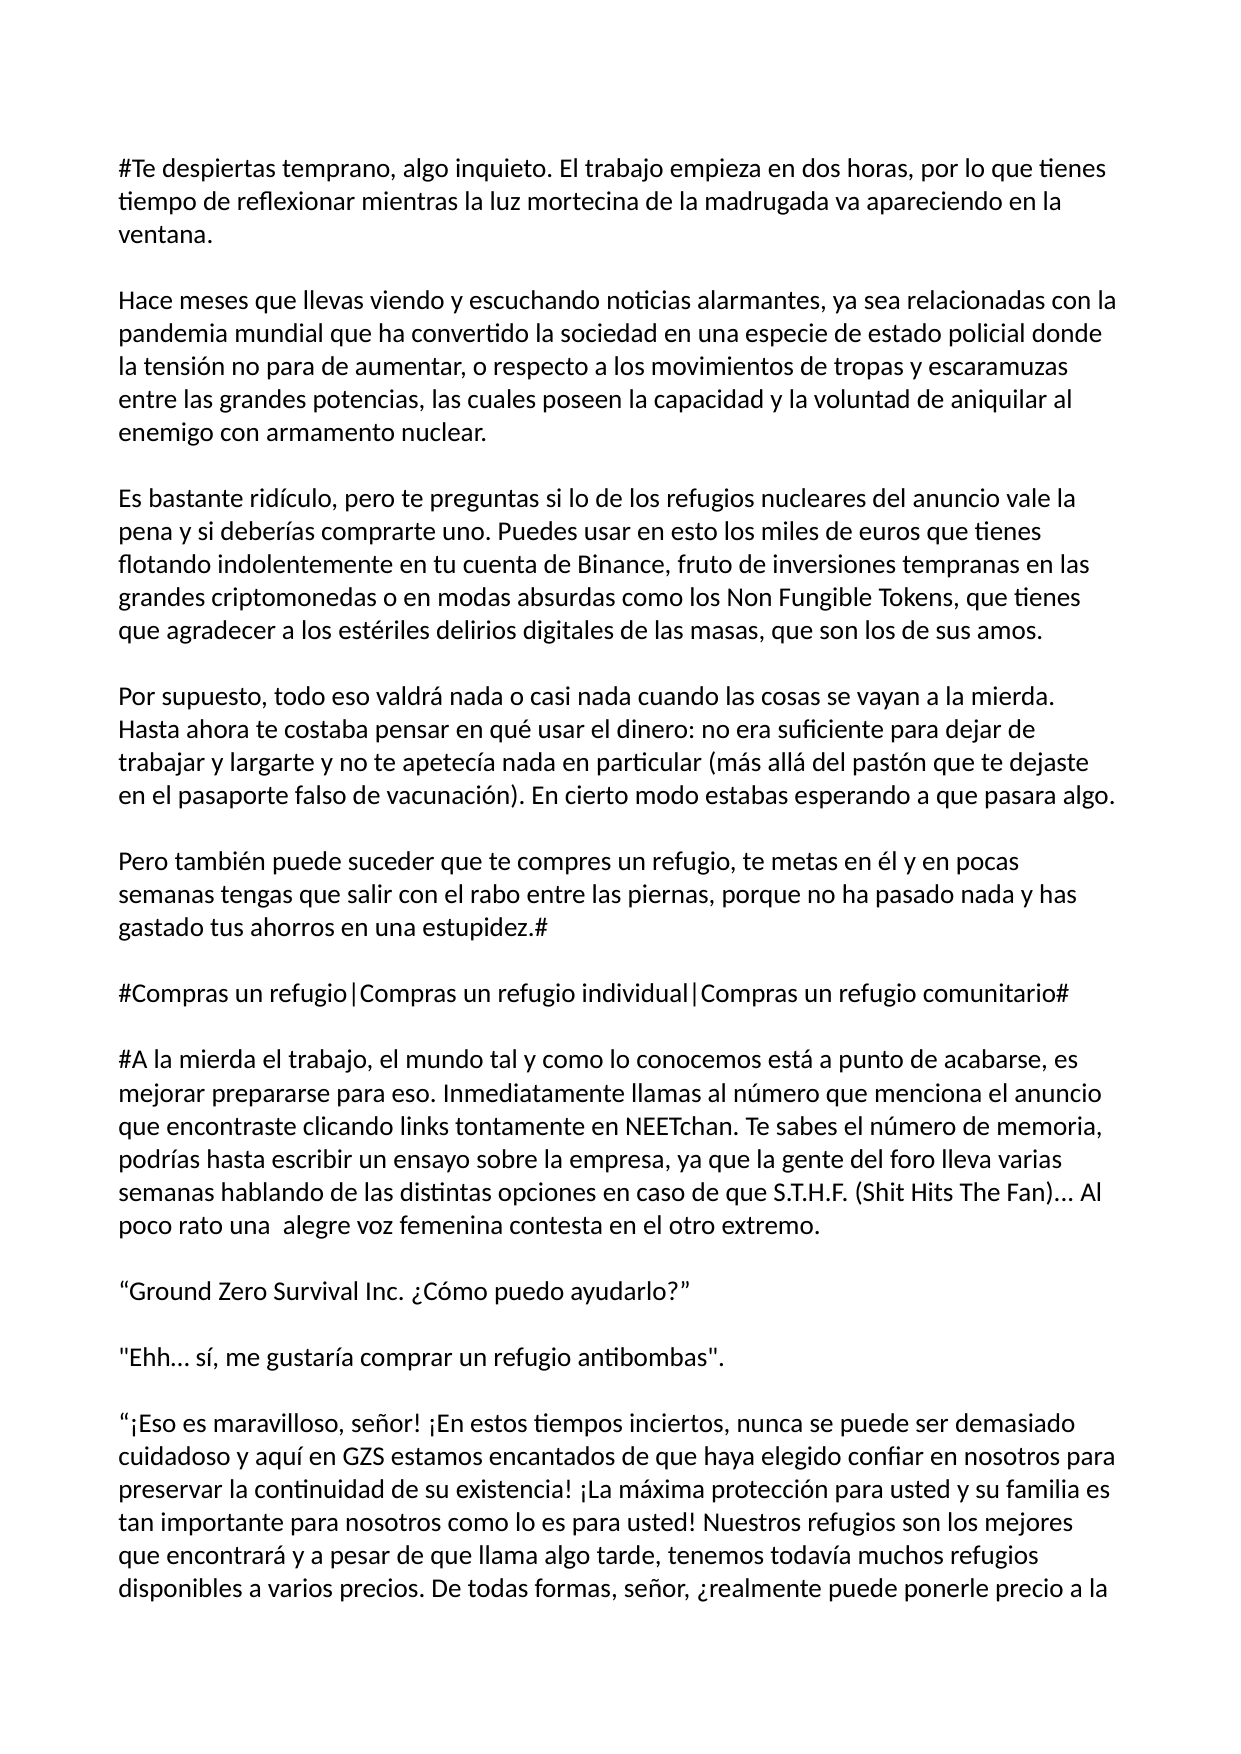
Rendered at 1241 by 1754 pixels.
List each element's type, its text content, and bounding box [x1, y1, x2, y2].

text #A la mierda el trabajo, el mundo tal y como lo conocemos está a punto de acabarse, es mejorar prepararse para eso. Inmediatamente llamas al número que menciona el anuncio que encontraste clicando links tontamente en NEETchan. Te sabes el número de memoria, podrías hasta escribir un ensayo sobre la empresa, ya que la gente del foro lleva varias semanas hablando de las distintas opciones en caso de que S.T.H.F. (Shit Hits The Fan)... Al poco rato una alegre voz femenina contesta en el otro extremo. [118, 1043, 1122, 1241]
text Por supuesto, todo eso valdrá nada o casi nada cuando las cosas se vayan a la mierda. Hasta ahora te costaba pensar en qué usar el dinero: no era suficiente para dejar de trabajar y largarte y no te apetecía nada en particular (más allá del pastón que te dejaste en el pasaporte falso de vacunación). En cierto modo estabas esperando a que pasara algo. [118, 679, 1122, 812]
text "Ehh… sí, me gustaría comprar un refugio antibombas". [118, 1340, 1122, 1373]
text #Compras un refugio|Compras un refugio individual|Compras un refugio comunitario# [118, 977, 1122, 1010]
text Pero también puede suceder que te compres un refugio, te metas en él y en pocas semanas tengas que salir con el rabo entre las piernas, porque no ha pasado nada y has gastado tus ahorros en una estupidez.# [118, 844, 1122, 944]
text Es bastante ridículo, pero te preguntas si lo de los refugios nucleares del anuncio vale la pena y si deberías comprarte uno. Puedes usar en esto los miles de euros que tienes flotando indolentemente en tu cuenta de Binance, fruto de inversiones tempranas en las grandes criptomonedas o en modas absurdas como los Non Fungible Tokens, que tienes que agradecer a los estériles delirios digitales de las masas, que son los de sus amos. [118, 481, 1122, 646]
text “Ground Zero Survival Inc. ¿Cómo puedo ayudarlo?” [118, 1274, 1122, 1307]
text Hace meses que llevas viendo y escuchando noticias alarmantes, ya sea relacionadas con la pandemia mundial que ha convertido la sociedad en una especie de estado policial donde la tensión no para de aumentar, o respecto a los movimientos de tropas y escaramuzas entre las grandes potencias, las cuales poseen la capacidad y la voluntad de aniquilar al enemigo con armamento nuclear. [118, 283, 1122, 448]
text #Te despiertas temprano, algo inquieto. El trabajo empieza en dos horas, por lo que tienes tiempo de reflexionar mientras la luz mortecina de la madrugada va apareciendo en la ventana. [118, 151, 1122, 250]
text “¡Eso es maravilloso, señor! ¡En estos tiempos inciertos, nunca se puede ser demasiado cuidadoso y aquí en GZS estamos encantados de que haya elegido confiar en nosotros para preservar la continuidad de su existencia! ¡La máxima protección para usted y su familia es tan importante para nosotros como lo es para usted! Nuestros refugios son los mejores que encontrará y a pesar de que llama algo tarde, tenemos todavía muchos refugios disponibles a varios precios. De todas formas, señor, ¿realmente puede ponerle precio a la [118, 1406, 1122, 1604]
